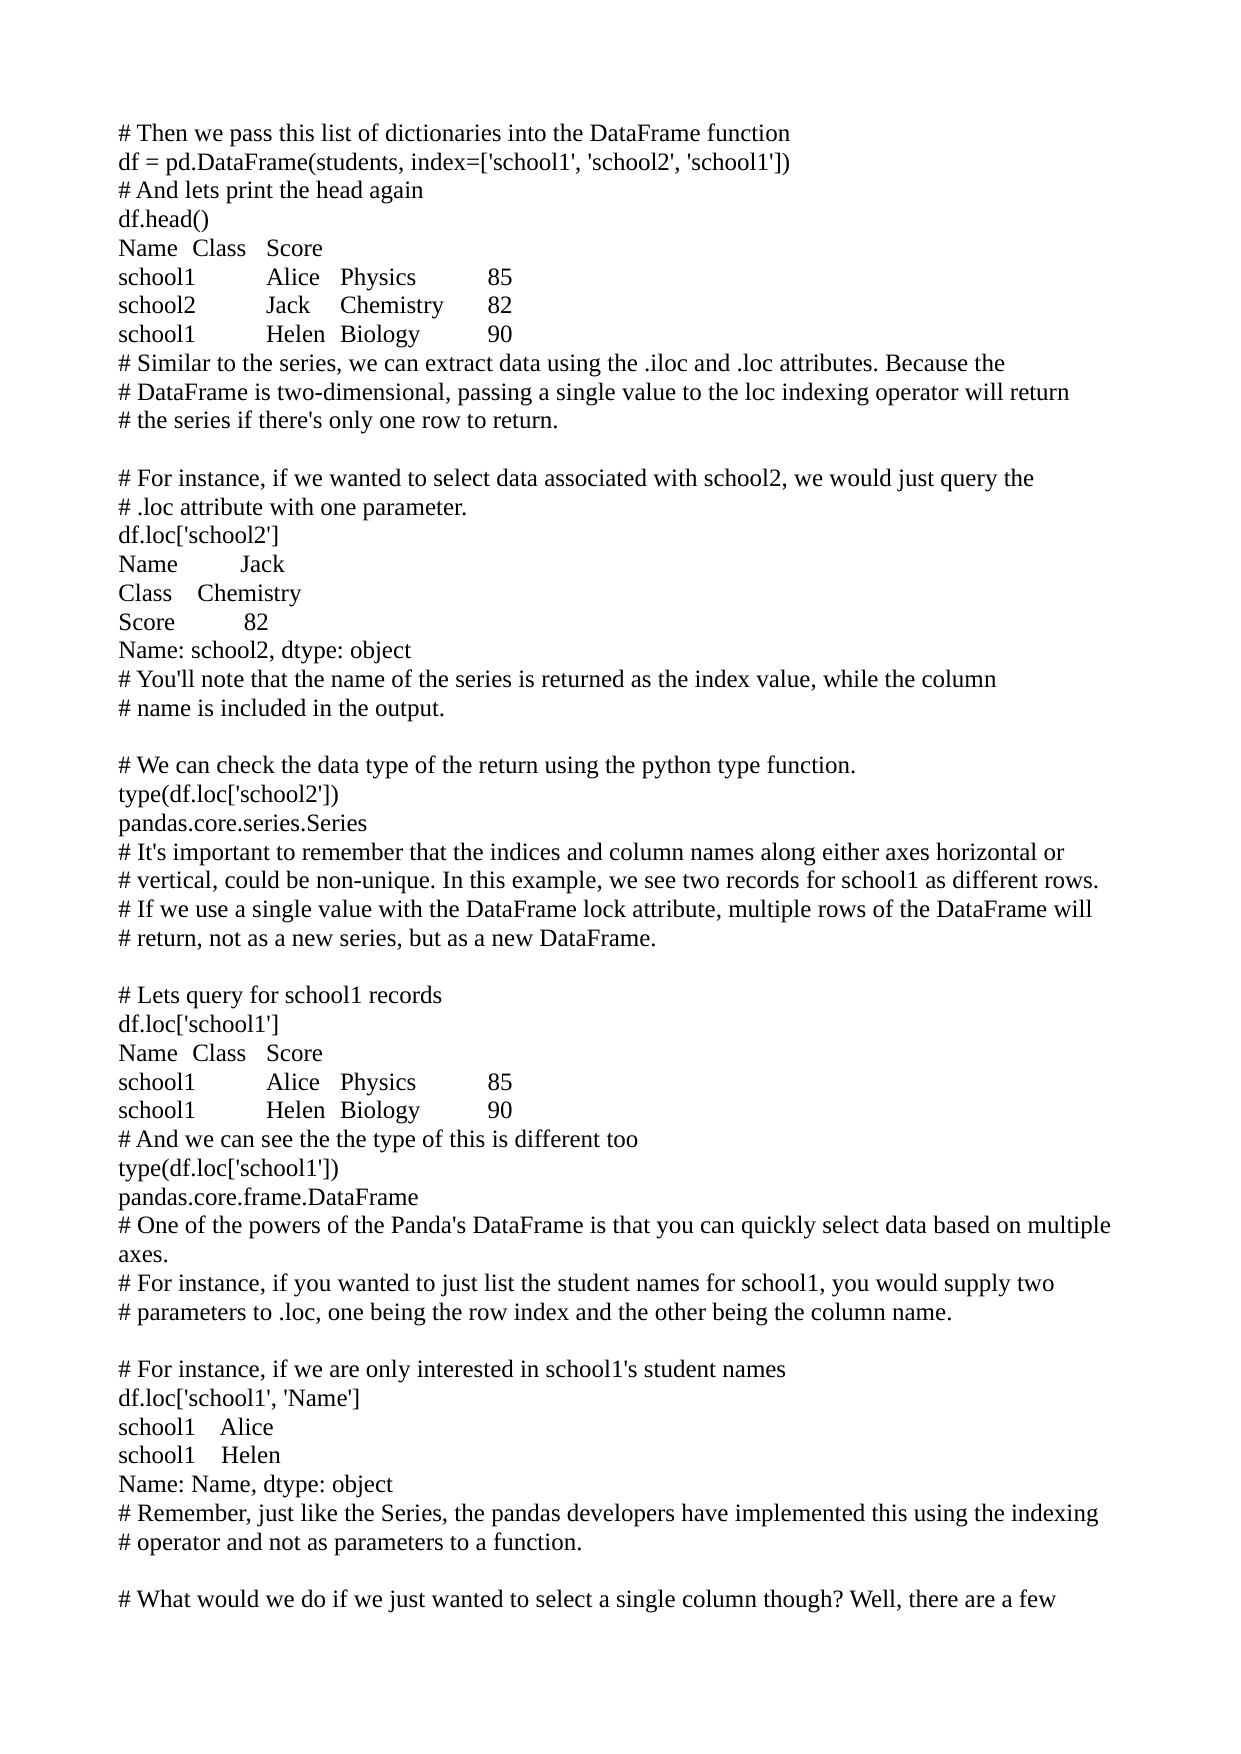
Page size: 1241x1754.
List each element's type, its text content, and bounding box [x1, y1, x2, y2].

text school2 Jack Chemistry 82 [118, 291, 1122, 319]
text type(df.loc['school2']) [118, 779, 1122, 808]
text # For instance, if we wanted to select data associated with school2, we would just query the [118, 463, 1122, 492]
text # parameters to .loc, one being the row index and the other being the column name. [118, 1297, 1122, 1326]
text # And lets print the head again [118, 176, 1122, 204]
text # Remember, just like the Series, the pandas developers have implemented this using the indexing [118, 1498, 1122, 1527]
text school1 Alice Physics 85 [118, 262, 1122, 291]
text # What would we do if we just wanted to select a single column though? Well, there are a few [118, 1584, 1122, 1613]
text df.head() [118, 204, 1122, 233]
text df.loc['school1', 'Name'] [118, 1383, 1122, 1412]
text Name: Name, dtype: object [118, 1469, 1122, 1498]
text Name: school2, dtype: object [118, 636, 1122, 664]
text # the series if there's only one row to return. [118, 406, 1122, 434]
text ​ [118, 434, 1122, 463]
text pandas.core.frame.DataFrame [118, 1182, 1122, 1211]
text # .loc attribute with one parameter. [118, 492, 1122, 521]
text Class Chemistry [118, 578, 1122, 607]
text ​ [118, 1556, 1122, 1584]
text # For instance, if you wanted to just list the student names for school1, you would supply two [118, 1268, 1122, 1297]
text df.loc['school1'] [118, 1009, 1122, 1038]
text # DataFrame is two-dimensional, passing a single value to the loc indexing operator will return [118, 377, 1122, 406]
text school1 Alice [118, 1412, 1122, 1441]
text # operator and not as parameters to a function. [118, 1527, 1122, 1556]
text # name is included in the output. [118, 693, 1122, 722]
text # For instance, if we are only interested in school1's student names [118, 1354, 1122, 1383]
text # vertical, could be non-unique. In this example, we see two records for school1 as different rows. [118, 866, 1122, 894]
text # You'll note that the name of the series is returned as the index value, while the column [118, 664, 1122, 693]
text # Lets query for school1 records [118, 981, 1122, 1009]
text Name Jack [118, 549, 1122, 578]
text # return, not as a new series, but as a new DataFrame. [118, 923, 1122, 952]
text # Then we pass this list of dictionaries into the DataFrame function [118, 118, 1122, 147]
text df.loc['school2'] [118, 521, 1122, 549]
text df = pd.DataFrame(students, index=['school1', 'school2', 'school1']) [118, 147, 1122, 176]
text school1 Helen Biology 90 [118, 1096, 1122, 1124]
text pandas.core.series.Series [118, 808, 1122, 837]
text school1 Helen Biology 90 [118, 319, 1122, 348]
text # One of the powers of the Panda's DataFrame is that you can quickly select data based on multiple axes. [118, 1211, 1122, 1268]
text school1 Helen [118, 1441, 1122, 1469]
text school1 Alice Physics 85 [118, 1067, 1122, 1096]
text # And we can see the the type of this is different too [118, 1124, 1122, 1153]
text Name Class Score [118, 1038, 1122, 1067]
text ​ [118, 1326, 1122, 1354]
text Score 82 [118, 607, 1122, 636]
text ​ [118, 952, 1122, 981]
text # We can check the data type of the return using the python type function. [118, 751, 1122, 779]
text # If we use a single value with the DataFrame lock attribute, multiple rows of the DataFrame will [118, 894, 1122, 923]
text # Similar to the series, we can extract data using the .iloc and .loc attributes. Because the [118, 348, 1122, 377]
text ​ [118, 722, 1122, 751]
text # It's important to remember that the indices and column names along either axes horizontal or [118, 837, 1122, 866]
text Name Class Score [118, 233, 1122, 262]
text type(df.loc['school1']) [118, 1153, 1122, 1182]
